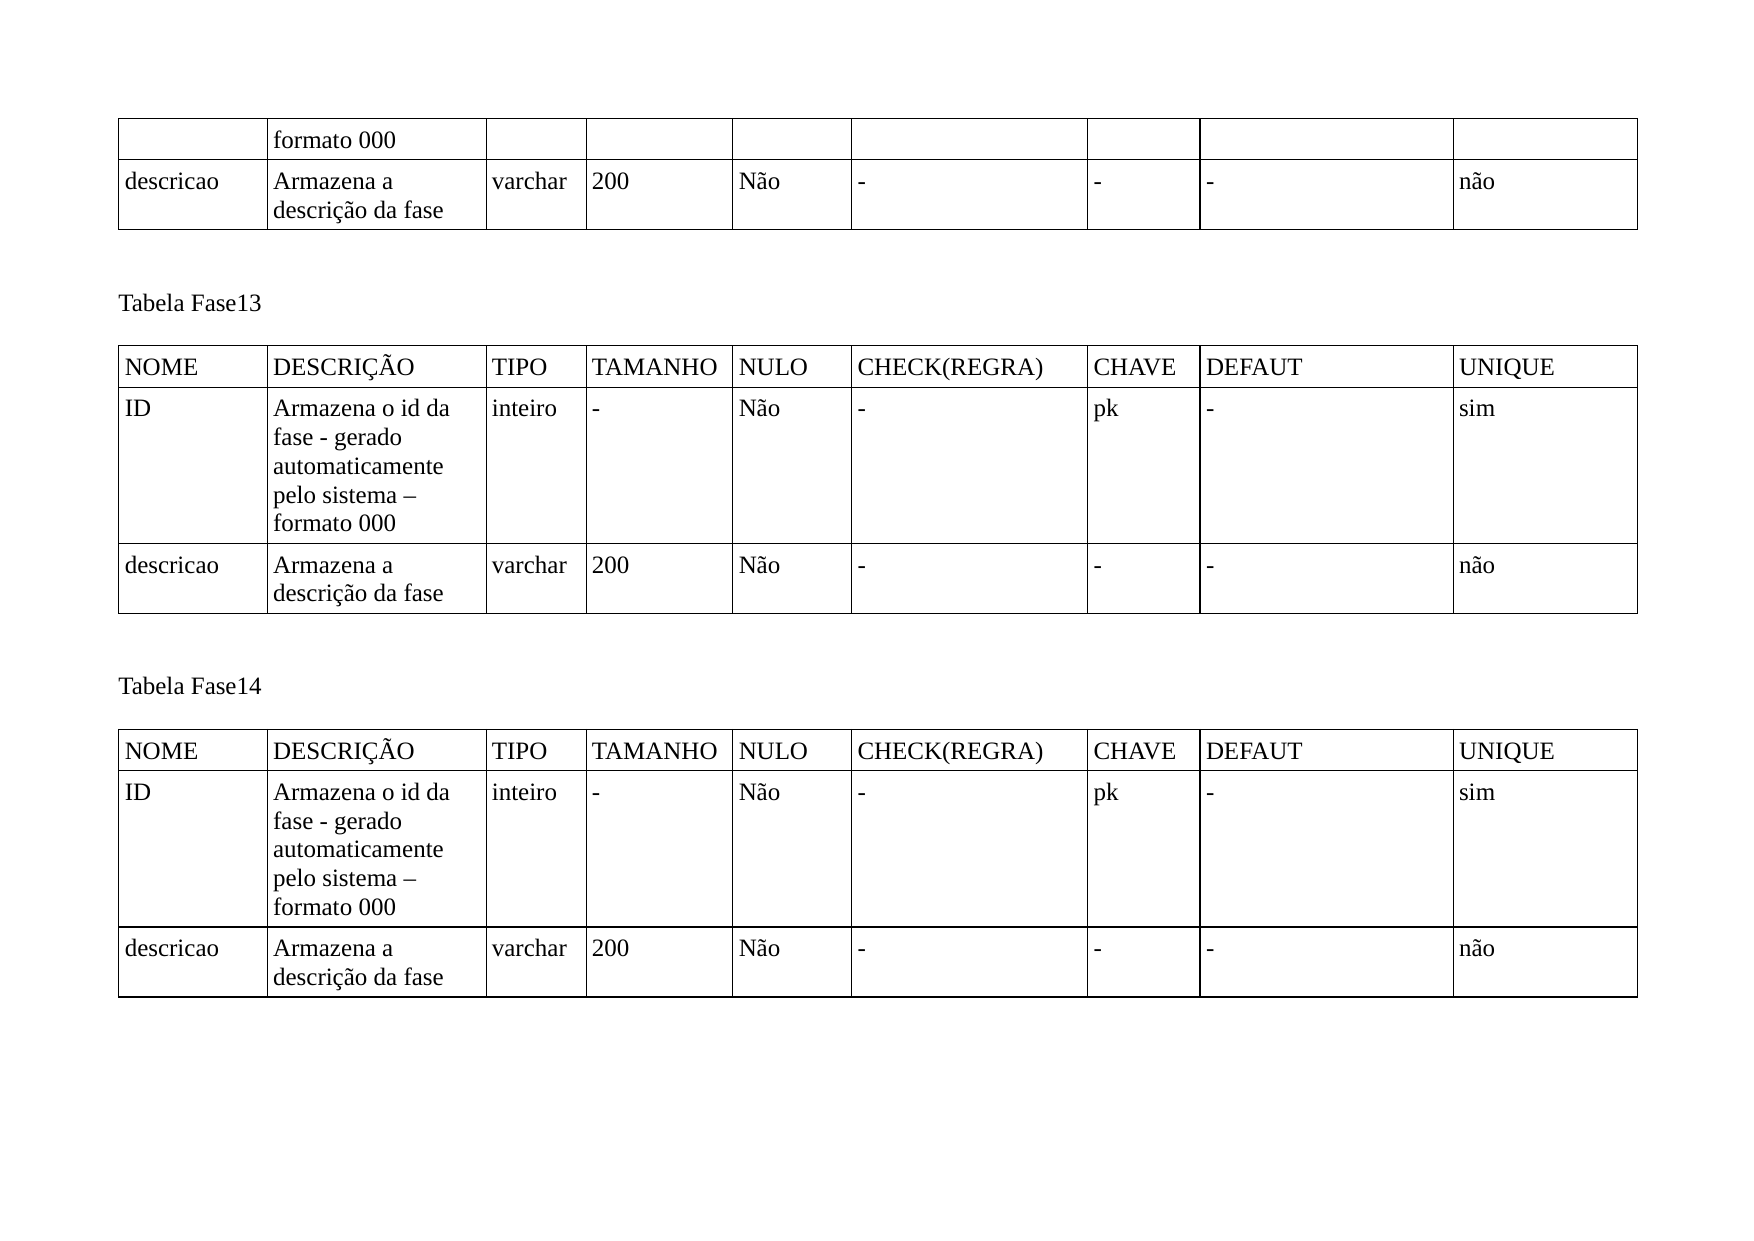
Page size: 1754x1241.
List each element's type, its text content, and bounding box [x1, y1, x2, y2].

table_cell [733, 119, 851, 159]
table_header CHAVE [1088, 730, 1199, 770]
table_cell - [1201, 388, 1453, 543]
table_cell - [587, 771, 732, 926]
table_cell [119, 119, 267, 159]
table_header NULO [733, 730, 851, 770]
table_cell - [852, 119, 1087, 159]
table_cell ID [119, 388, 267, 543]
table_cell Não [733, 928, 851, 996]
table_header NOME [119, 346, 267, 387]
table_cell não [1454, 544, 1637, 613]
table_header NOME [119, 730, 267, 770]
table_header CHAVE [1088, 346, 1199, 387]
table_cell - [852, 388, 1087, 543]
table_cell 200 [587, 160, 732, 229]
table_cell inteiro [487, 388, 586, 543]
table_cell formato 000 [268, 119, 486, 159]
table_cell pk [1088, 388, 1199, 543]
table_cell Armazena o id da fase - gerado automaticamente pelo sistema – formato 000 [268, 388, 486, 543]
table_cell - [1088, 160, 1199, 229]
table_cell varchar [487, 160, 586, 229]
table_cell descricao [119, 544, 267, 613]
table_cell - [1201, 160, 1453, 229]
table_cell [1088, 119, 1199, 159]
table_cell descricao [119, 928, 267, 996]
table_cell - [852, 160, 1087, 229]
table_cell descricao [119, 160, 267, 229]
table_header TAMANHO [587, 346, 732, 387]
table_cell - [1088, 544, 1199, 613]
table_cell - [1088, 928, 1199, 996]
table_cell varchar [487, 544, 586, 613]
table_header DEFAUT [1201, 346, 1453, 387]
table_header TIPO [487, 730, 586, 770]
table_header DESCRIÇÃO [268, 730, 486, 770]
table_header TAMANHO [587, 730, 732, 770]
text Tabela Fase14 [118, 671, 1636, 700]
table_cell Armazena a descrição da fase [268, 160, 486, 229]
table_cell inteiro [487, 771, 586, 926]
table_header DESCRIÇÃO [268, 346, 486, 387]
table_header UNIQUE [1454, 730, 1637, 770]
table_cell não [1454, 928, 1637, 996]
table_cell - [1201, 119, 1453, 159]
table_cell - [587, 119, 732, 159]
table_cell - [587, 388, 732, 543]
table_cell sim [1454, 771, 1637, 926]
table_cell [1454, 119, 1637, 159]
table_cell não [1454, 160, 1637, 229]
table_cell Não [733, 160, 851, 229]
table_cell 200 [587, 544, 732, 613]
table_cell Armazena a descrição da fase [268, 544, 486, 613]
table_cell sim [1454, 388, 1637, 543]
table_cell 200 [587, 928, 732, 996]
table_header CHECK(REGRA) [852, 730, 1087, 770]
table_cell pk [1088, 771, 1199, 926]
table_cell - [1201, 771, 1453, 926]
table_header UNIQUE [1454, 346, 1637, 387]
table_cell - [1201, 928, 1453, 996]
text Tabela Fase13 [118, 288, 1636, 317]
table_cell Não [733, 388, 851, 543]
table_cell - [852, 544, 1087, 613]
table_cell - [852, 771, 1087, 926]
table_cell [487, 119, 586, 159]
table_cell ID [119, 771, 267, 926]
table_header NULO [733, 346, 851, 387]
table_header TIPO [487, 346, 586, 387]
table_cell varchar [487, 928, 586, 996]
table_header DEFAUT [1201, 730, 1453, 770]
table_cell Armazena o id da fase - gerado automaticamente pelo sistema – formato 000 [268, 771, 486, 926]
table_cell Não [733, 544, 851, 613]
table_cell - [1201, 544, 1453, 613]
table_cell - [852, 928, 1087, 996]
table_header CHECK(REGRA) [852, 346, 1087, 387]
table_cell Armazena a descrição da fase [268, 928, 486, 996]
table_cell Não [733, 771, 851, 926]
